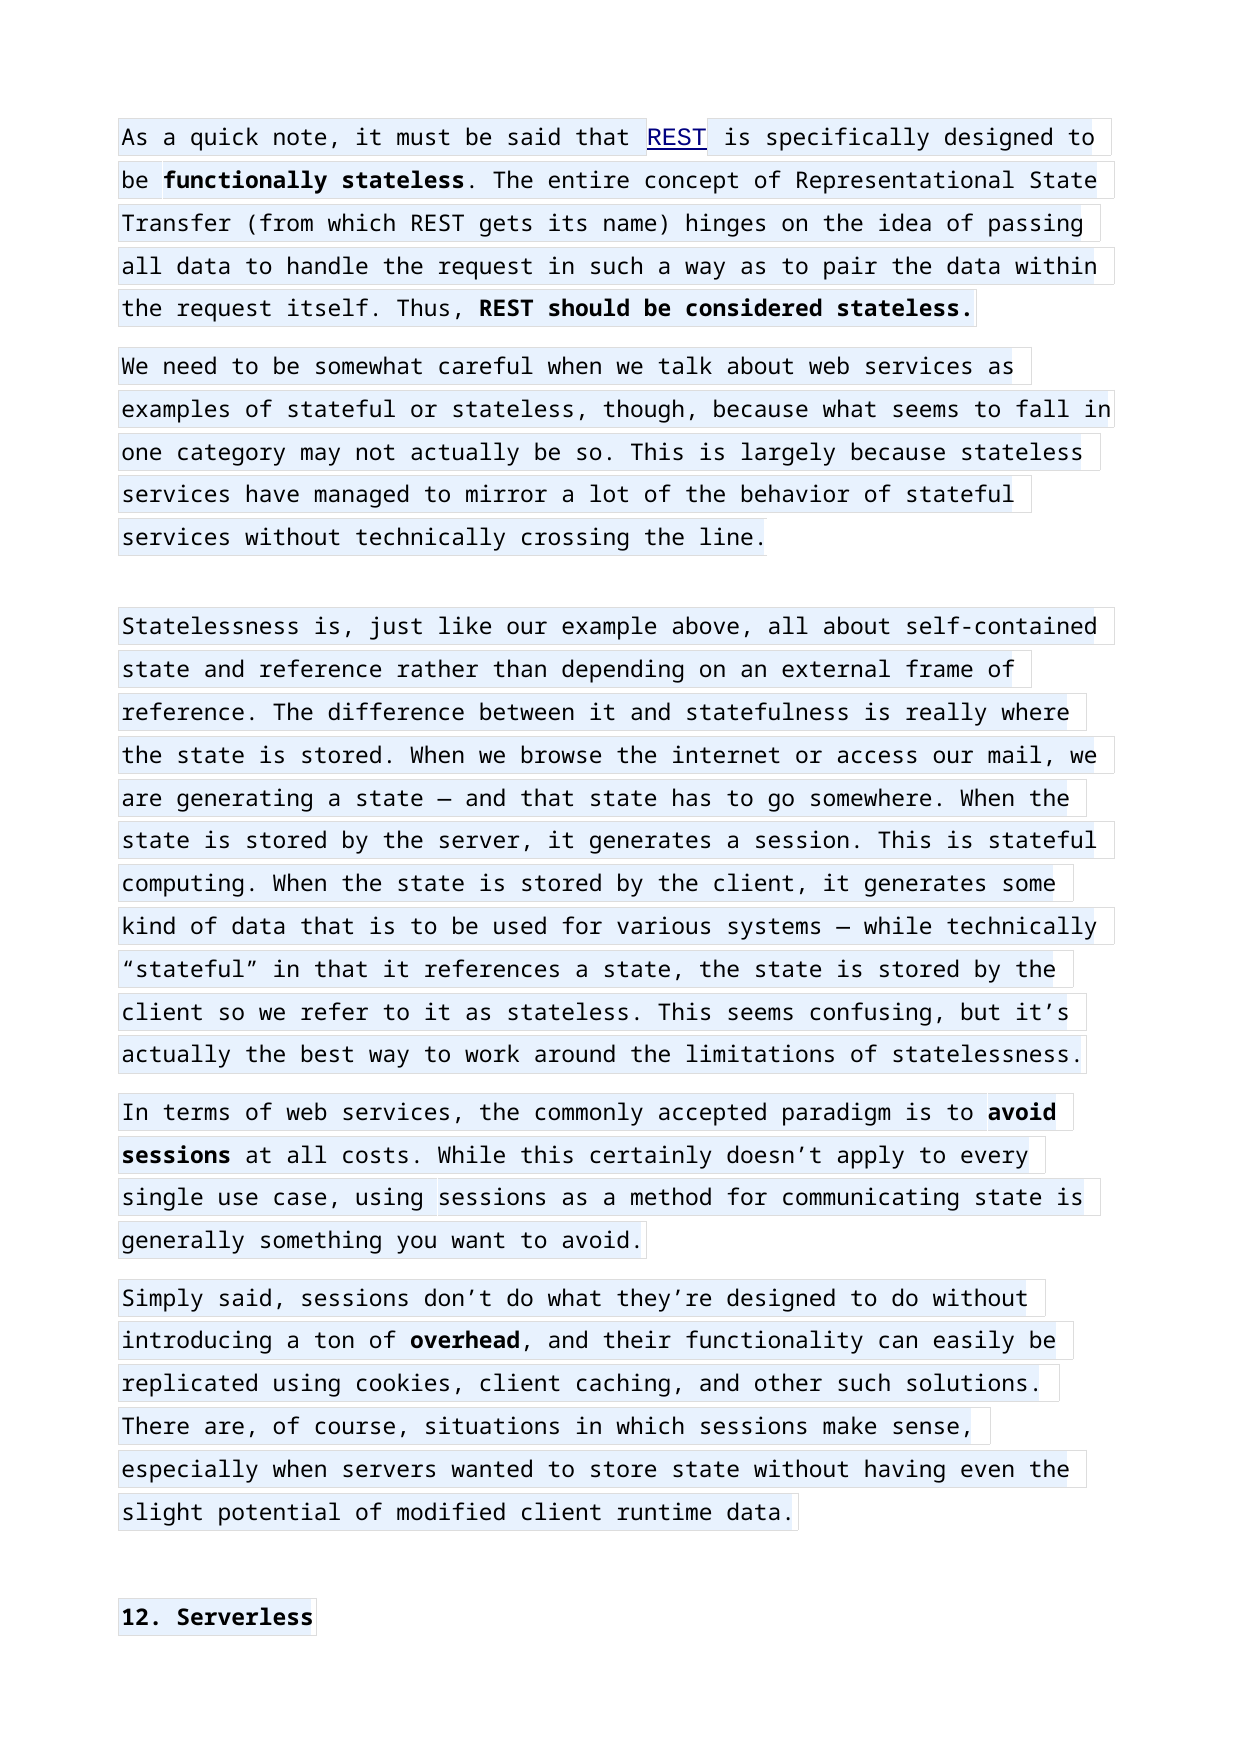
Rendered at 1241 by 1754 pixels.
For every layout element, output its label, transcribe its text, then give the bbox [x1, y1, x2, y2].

text Simply said, sessions don’t do what they’re designed to do without introducing a ton of overhead, and their functionality can easily be replicated using cookies, client caching, and other such solutions. There are, of course, situations in which sessions make sense, especially when servers wanted to store state without having even the slight potential of modified client runtime data. [118, 1278, 1122, 1530]
text In terms of web services, the commonly accepted paradigm is to avoid sessions at all costs. While this certainly doesn’t apply to every single use case, using sessions as a method for communicating state is generally something you want to avoid. [118, 1093, 1122, 1258]
text [317, 1598, 1122, 1635]
text 12. Serverless [119, 1599, 316, 1635]
text Statelessness is, just like our example above, all about self-contained state and reference rather than depending on an external frame of reference. The difference between it and statefulness is really where the state is stored. When we browse the internet or access our mail, we are generating a state — and that state has to go somewhere. When the state is stored by the server, it generates a session. This is stateful computing. When the state is stored by the client, it generates some kind of data that is to be used for various systems — while technically “stateful” in that it references a state, the state is stored by the client so we refer to it as stateless. This seems confusing, but it’s actually the best way to work around the limitations of statelessness. [118, 607, 1122, 1073]
text We need to be somewhat careful when we talk about web services as examples of stateful or stateless, though, because what seems to fall in one category may not actually be so. This is largely because stateless services have managed to mirror a lot of the behavior of stateful services without technically crossing the line. [118, 347, 1122, 588]
text As a quick note, it must be said that REST is specifically designed to be functionally stateless. The entire concept of Representational State Transfer (from which REST gets its name) hinges on the idea of passing all data to handle the request in such a way as to pair the data within the request itself. Thus, REST should be considered stateless. [118, 118, 1122, 327]
